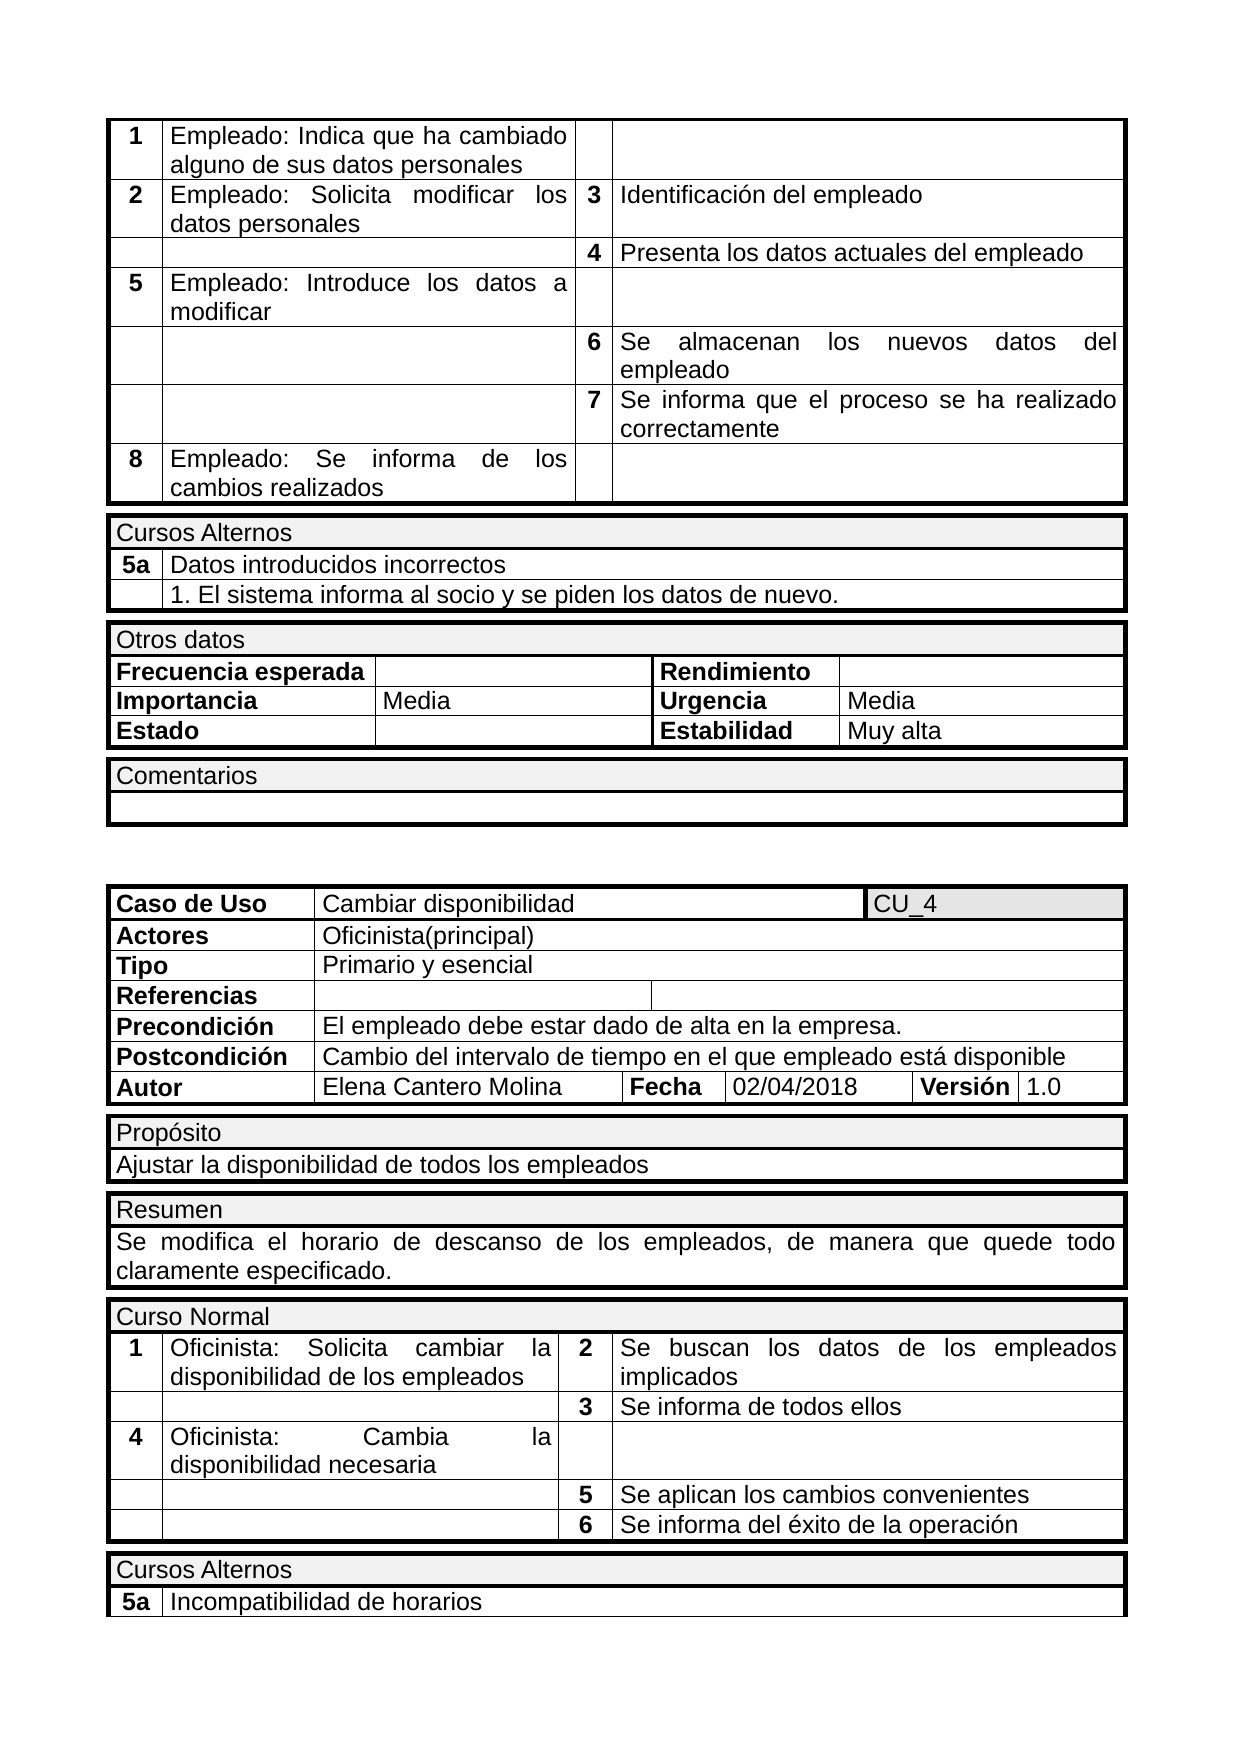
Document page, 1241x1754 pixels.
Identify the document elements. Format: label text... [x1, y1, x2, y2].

table_cell 8 [111, 444, 162, 501]
table_cell [163, 1510, 558, 1539]
table_cell Muy alta [840, 716, 1123, 745]
table_cell Se almacenan los nuevos datos del empleado [613, 327, 1123, 384]
table_cell 5a [111, 1588, 162, 1616]
table_cell Se modifica el horario de descanso de los empleados, de manera que quede todo claramente especificado. [111, 1228, 1123, 1285]
table_cell Empleado: Se informa de los cambios realizados [163, 444, 575, 501]
table_cell [652, 981, 1123, 1010]
table_header Cursos Alternos [111, 1556, 1123, 1584]
table_cell El empleado debe estar dado de alta en la empresa. [315, 1011, 1123, 1041]
table_cell [163, 1392, 558, 1421]
table_cell [163, 238, 575, 267]
table_cell 3 [559, 1392, 612, 1421]
table_cell Empleado: Introduce los datos a modificar [163, 268, 575, 326]
table_header Cambiar disponibilidad [315, 889, 863, 918]
table_cell Identificación del empleado [613, 180, 1123, 237]
table_cell Actores [111, 921, 314, 949]
table_cell Postcondición [111, 1042, 314, 1071]
table_header Propósito [111, 1118, 1123, 1147]
table_cell Se informa que el proceso se ha realizado correctamente [613, 385, 1123, 443]
table_cell [376, 716, 651, 745]
table_cell Se informa de todos ellos [613, 1392, 1123, 1421]
table_cell [163, 385, 575, 443]
table_cell [576, 268, 612, 326]
table_cell [111, 1510, 162, 1539]
table_cell [163, 1480, 558, 1509]
table_cell Urgencia [654, 687, 839, 715]
table_cell Oficinista: Solicita cambiar la disponibilidad de los empleados [163, 1334, 558, 1391]
table_cell [613, 1422, 1123, 1479]
table_cell Fecha [623, 1072, 725, 1102]
table_cell Media [840, 687, 1123, 715]
table_cell [559, 1422, 612, 1479]
table_cell [376, 657, 651, 686]
table_header Otros datos [111, 625, 1123, 654]
table_cell Se informa del éxito de la operación [613, 1510, 1123, 1539]
table_cell [111, 580, 162, 608]
table_cell [613, 121, 1123, 179]
table_cell 2 [559, 1334, 612, 1391]
table_cell [163, 327, 575, 384]
table_cell Rendimiento [654, 657, 839, 686]
table_cell Se aplican los cambios convenientes [613, 1480, 1123, 1509]
table_cell [111, 793, 1123, 822]
table_cell Ajustar la disponibilidad de todos los empleados [111, 1150, 1123, 1179]
table_header Comentarios [111, 761, 1123, 790]
table_cell [576, 444, 612, 501]
table_cell 4 [576, 238, 612, 267]
table_cell Incompatibilidad de horarios [163, 1588, 1123, 1616]
table_cell [613, 268, 1123, 326]
table_cell Empleado: Solicita modificar los datos personales [163, 180, 575, 237]
table_cell 5 [559, 1480, 612, 1509]
table_cell 6 [576, 327, 612, 384]
table_cell 1 [111, 121, 162, 179]
table_cell Referencias [111, 981, 314, 1010]
table_cell [840, 657, 1123, 686]
table_header Curso Normal [111, 1302, 1123, 1330]
table_cell 1 [111, 1334, 162, 1391]
table_cell Estabilidad [654, 716, 839, 745]
table_cell [613, 444, 1123, 501]
table_cell Primario y esencial [315, 951, 1123, 980]
table_cell Estado [111, 716, 375, 745]
table_cell Oficinista(principal) [315, 921, 1123, 949]
table_cell 4 [111, 1422, 162, 1479]
table_cell 2 [111, 180, 162, 237]
table_cell Elena Cantero Molina [315, 1072, 622, 1102]
table_cell Precondición [111, 1011, 314, 1041]
table_cell 7 [576, 385, 612, 443]
table_cell [315, 981, 651, 1010]
table_header Caso de Uso [111, 889, 314, 918]
table_header CU_4 [868, 889, 1123, 918]
table_cell Versión [913, 1072, 1018, 1102]
table_cell 1. El sistema informa al socio y se piden los datos de nuevo. [163, 580, 1123, 608]
table_header Resumen [111, 1196, 1123, 1224]
table_cell 1.0 [1019, 1072, 1123, 1102]
table_cell [111, 327, 162, 384]
table_cell [111, 238, 162, 267]
table_cell [111, 1392, 162, 1421]
table_cell Importancia [111, 687, 375, 715]
table_cell Frecuencia esperada [111, 657, 375, 686]
table_cell 5 [111, 268, 162, 326]
table_cell [576, 121, 612, 179]
table_cell Oficinista: Cambia la disponibilidad necesaria [163, 1422, 558, 1479]
table_cell Autor [111, 1072, 314, 1102]
table_cell 6 [559, 1510, 612, 1539]
table_cell 5a [111, 550, 162, 578]
table_cell Se buscan los datos de los empleados implicados [613, 1334, 1123, 1391]
table_cell Cambio del intervalo de tiempo en el que empleado está disponible [315, 1042, 1123, 1071]
table_cell 3 [576, 180, 612, 237]
table_cell Datos introducidos incorrectos [163, 550, 1123, 578]
table_cell [111, 385, 162, 443]
table_cell Empleado: Indica que ha cambiado alguno de sus datos personales [163, 121, 575, 179]
table_cell Tipo [111, 951, 314, 980]
table_cell 02/04/2018 [726, 1072, 912, 1102]
table_cell [111, 1480, 162, 1509]
table_cell Media [376, 687, 651, 715]
table_header Cursos Alternos [111, 518, 1123, 547]
table_cell Presenta los datos actuales del empleado [613, 238, 1123, 267]
